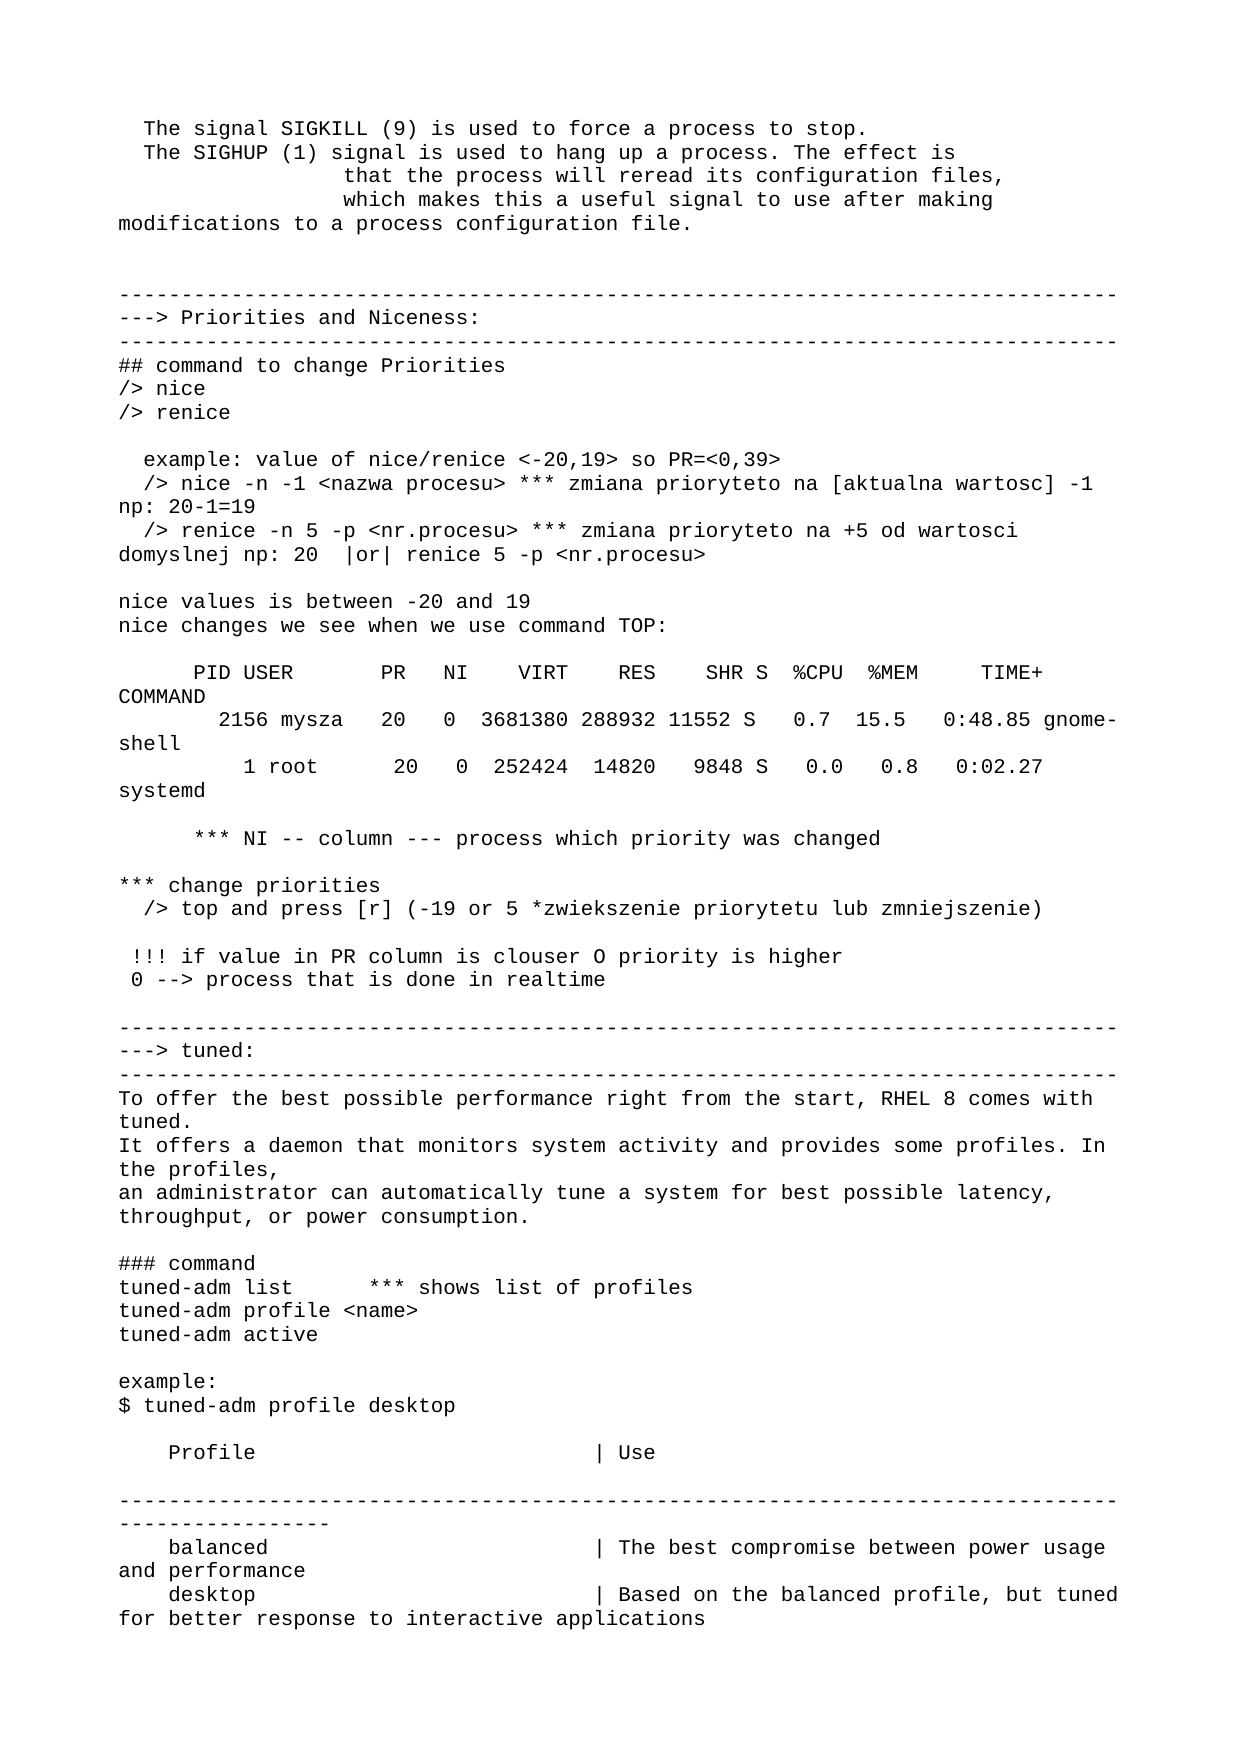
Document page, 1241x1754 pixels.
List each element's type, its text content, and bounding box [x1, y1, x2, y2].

text -------------------------------------------------------------------------------- [118, 284, 1122, 307]
text nice changes we see when we use command TOP: [118, 615, 1122, 638]
text The SIGHUP (1) signal is used to hang up a process. The effect is [118, 142, 1122, 165]
text an administrator can automatically tune a system for best possible latency, throughput, or power consumption. [118, 1182, 1122, 1229]
text desktop | Based on the balanced profile, but tuned for better response to interactive applications [118, 1584, 1122, 1631]
text -------------------------------------------------------------------------------- [118, 331, 1122, 354]
text example: [118, 1371, 1122, 1395]
text balanced | The best compromise between power usage and performance [118, 1537, 1122, 1584]
text -------------------------------------------------------------------------------- [118, 1064, 1122, 1088]
text 0 --> process that is done in realtime [118, 969, 1122, 993]
text ------------------------------------------------------------------------------------------------- [118, 1466, 1122, 1537]
text It offers a daemon that monitors system activity and provides some profiles. In the profiles, [118, 1135, 1122, 1182]
text tuned-adm active [118, 1324, 1122, 1348]
text Profile | Use [118, 1442, 1122, 1466]
text ## command to change Priorities [118, 354, 1122, 378]
text 1 root 20 0 252424 14820 9848 S 0.0 0.8 0:02.27 systemd [118, 757, 1122, 804]
text nice values is between -20 and 19 [118, 591, 1122, 615]
text tuned-adm profile <name> [118, 1300, 1122, 1324]
text /> nice -n -1 <nazwa procesu> *** zmiana prioryteto na [aktualna wartosc] -1 np: 20-1=19 [118, 473, 1122, 520]
text 2156 mysza 20 0 3681380 288932 11552 S 0.7 15.5 0:48.85 gnome-shell [118, 709, 1122, 757]
text tuned-adm list *** shows list of profiles [118, 1277, 1122, 1300]
text example: value of nice/renice <-20,19> so PR=<0,39> [118, 449, 1122, 473]
text -------------------------------------------------------------------------------- [118, 1017, 1122, 1040]
text PID USER PR NI VIRT RES SHR S %CPU %MEM TIME+ COMMAND [118, 662, 1122, 709]
text ### command [118, 1253, 1122, 1277]
text /> renice [118, 402, 1122, 426]
text The signal SIGKILL (9) is used to force a process to stop. [118, 118, 1122, 142]
text To offer the best possible performance right from the start, RHEL 8 comes with tuned. [118, 1088, 1122, 1135]
text !!! if value in PR column is clouser O priority is higher [118, 946, 1122, 969]
text /> top and press [r] (-19 or 5 *zwiekszenie priorytetu lub zmniejszenie) [118, 898, 1122, 922]
text ---> Priorities and Niceness: [118, 307, 1122, 331]
text which makes this a useful signal to use after making modifications to a process configuration file. [118, 189, 1122, 236]
text /> renice -n 5 -p <nr.procesu> *** zmiana prioryteto na +5 od wartosci domyslnej np: 20 |or| renice 5 -p <nr.procesu> [118, 520, 1122, 567]
text that the process will reread its configuration files, [118, 165, 1122, 189]
text $ tuned-adm profile desktop [118, 1395, 1122, 1419]
text ---> tuned: [118, 1040, 1122, 1064]
text *** change priorities [118, 875, 1122, 898]
text *** NI -- column --- process which priority was changed [118, 827, 1122, 851]
text /> nice [118, 378, 1122, 402]
